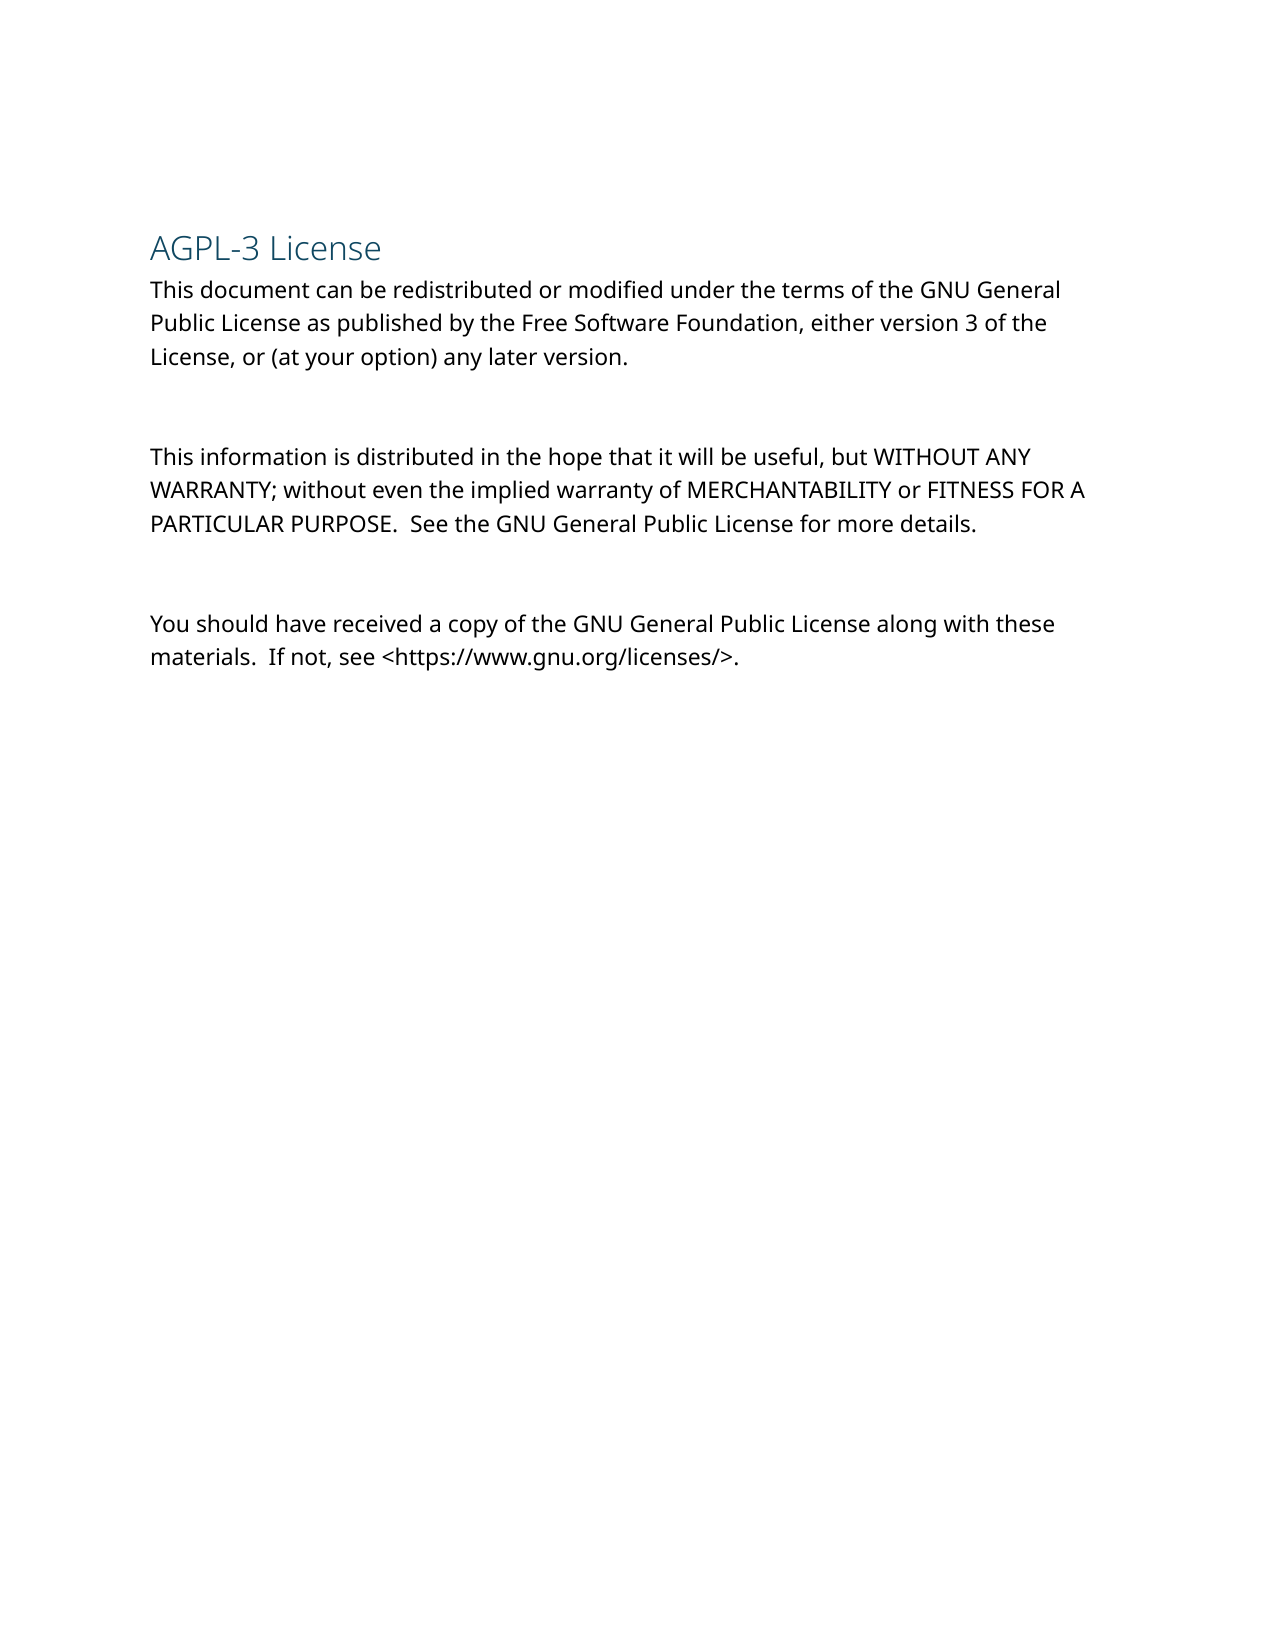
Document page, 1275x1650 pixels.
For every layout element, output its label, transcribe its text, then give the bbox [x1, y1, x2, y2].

subtitle AGPL-3 License [150, 225, 1125, 271]
text This document can be redistributed or modified under the terms of the GNU General Public License as published by the Free Software Foundation, either version 3 of the License, or (at your option) any later version. [150, 274, 1125, 372]
text This information is distributed in the hope that it will be useful, but WITHOUT ANY WARRANTY; without even the implied warranty of MERCHANTABILITY or FITNESS FOR A PARTICULAR PURPOSE. See the GNU General Public License for more details. [150, 441, 1125, 539]
text You should have received a copy of the GNU General Public License along with these materials. If not, see <https://www.gnu.org/licenses/>. [150, 608, 1125, 672]
